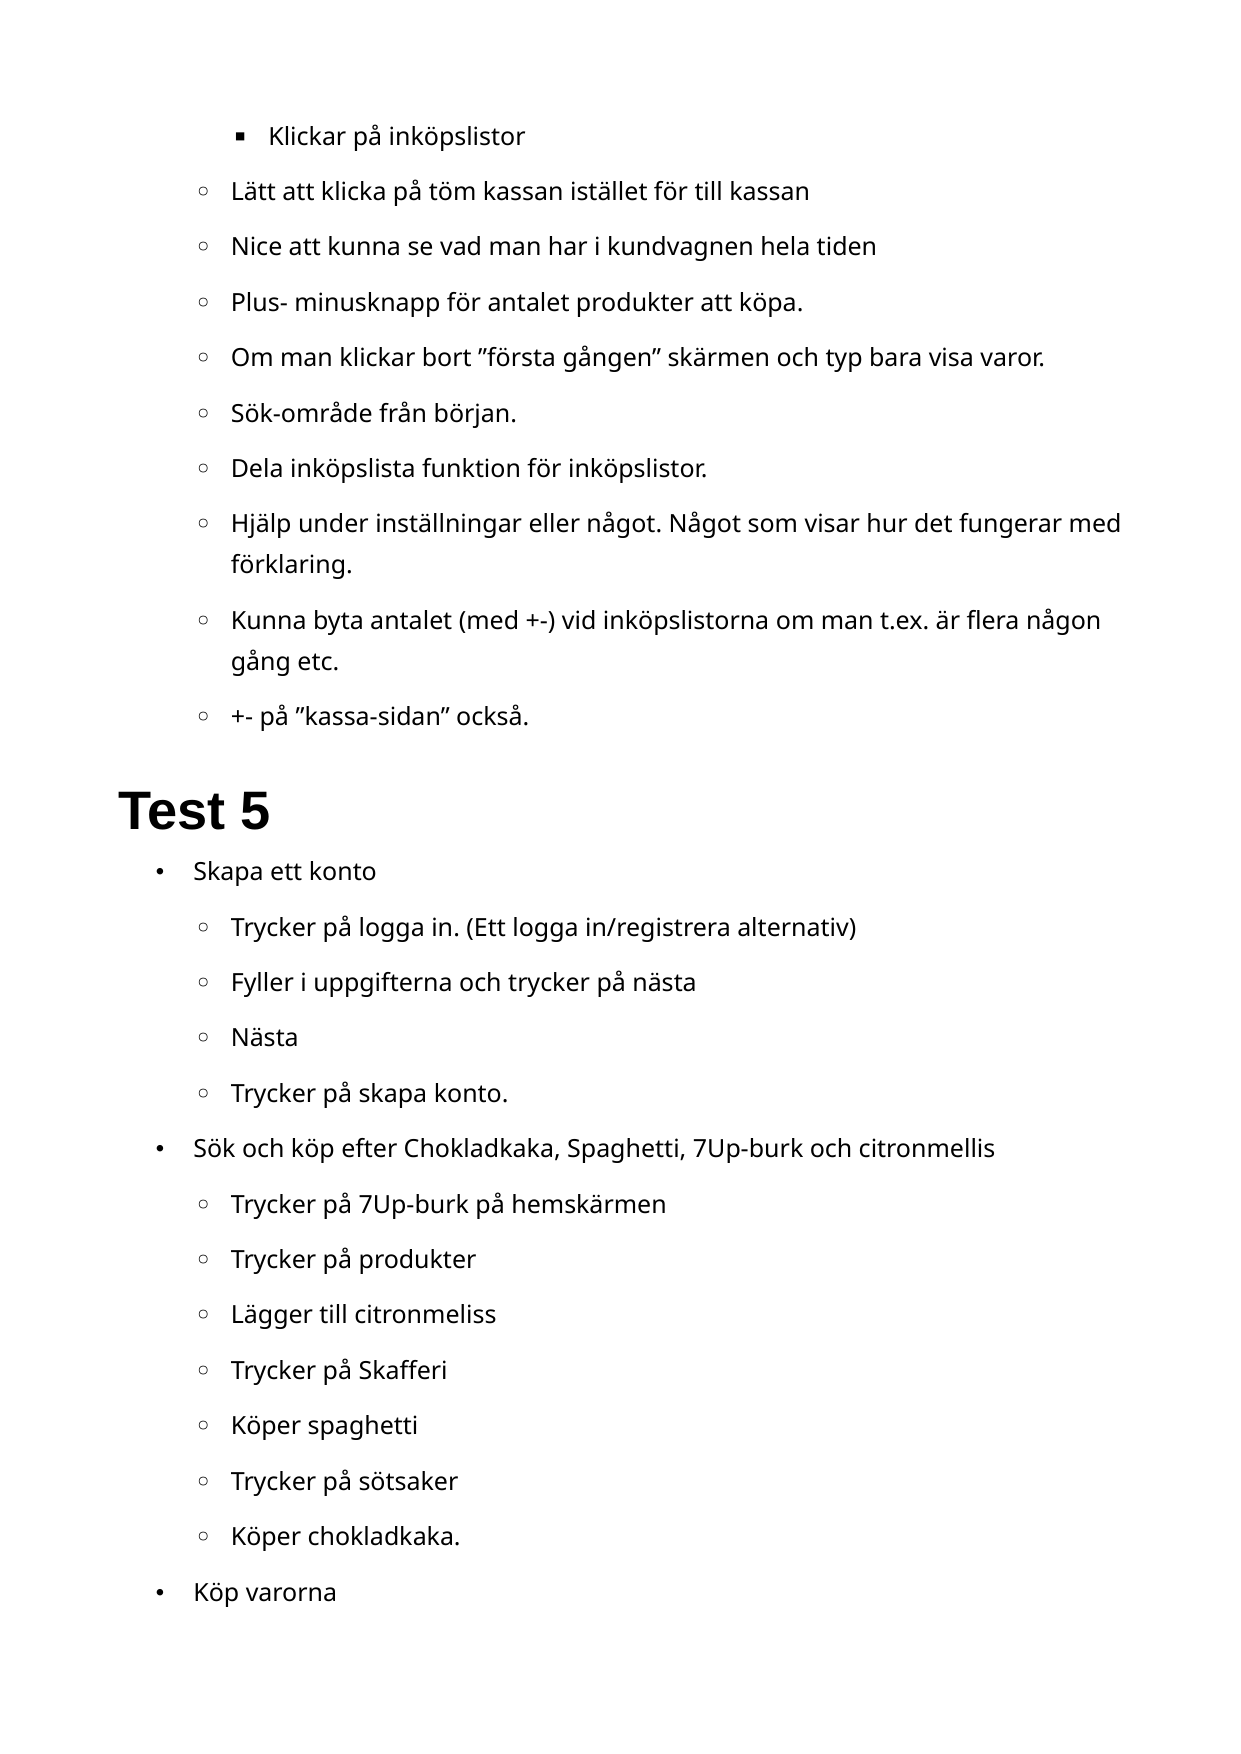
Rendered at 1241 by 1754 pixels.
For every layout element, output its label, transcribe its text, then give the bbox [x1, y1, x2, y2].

list Dela inköpslista funktion för inköpslistor. [193, 451, 1122, 485]
list Klickar på inköpslistor [231, 118, 1122, 152]
list Trycker på logga in. (Ett logga in/registrera alternativ) [193, 909, 1122, 943]
list Fyller i uppgifterna och trycker på nästa [193, 964, 1122, 999]
list Trycker på Skafferi [193, 1352, 1122, 1387]
list Trycker på produkter [193, 1242, 1122, 1276]
list Trycker på skapa konto. [193, 1075, 1122, 1109]
list Hjälp under inställningar eller något. Något som visar hur det fungerar med förklaring. [193, 506, 1122, 581]
list +- på ”kassa-sidan” också. [193, 698, 1122, 733]
list Skapa ett konto [156, 854, 1122, 888]
list Lägger till citronmeliss [193, 1297, 1122, 1331]
list Sök och köp efter Chokladkaka, Spaghetti, 7Up-burk och citronmellis [156, 1131, 1122, 1165]
list Plus- minusknapp för antalet produkter att köpa. [193, 284, 1122, 318]
subtitle Test 5 [118, 779, 1122, 841]
list Lätt att klicka på töm kassan istället för till kassan [193, 173, 1122, 208]
list Köper chokladkaka. [193, 1519, 1122, 1553]
list Sök-område från början. [193, 395, 1122, 429]
list Trycker på sötsaker [193, 1463, 1122, 1497]
list Trycker på 7Up-burk på hemskärmen [193, 1186, 1122, 1220]
list Nice att kunna se vad man har i kundvagnen hela tiden [193, 229, 1122, 263]
list Nästa [193, 1020, 1122, 1054]
list Köp varorna [156, 1574, 1122, 1608]
list Kunna byta antalet (med +-) vid inköpslistorna om man t.ex. är flera någon gång etc. [193, 602, 1122, 677]
list Köper spaghetti [193, 1408, 1122, 1442]
list Om man klickar bort ”första gången” skärmen och typ bara visa varor. [193, 340, 1122, 374]
